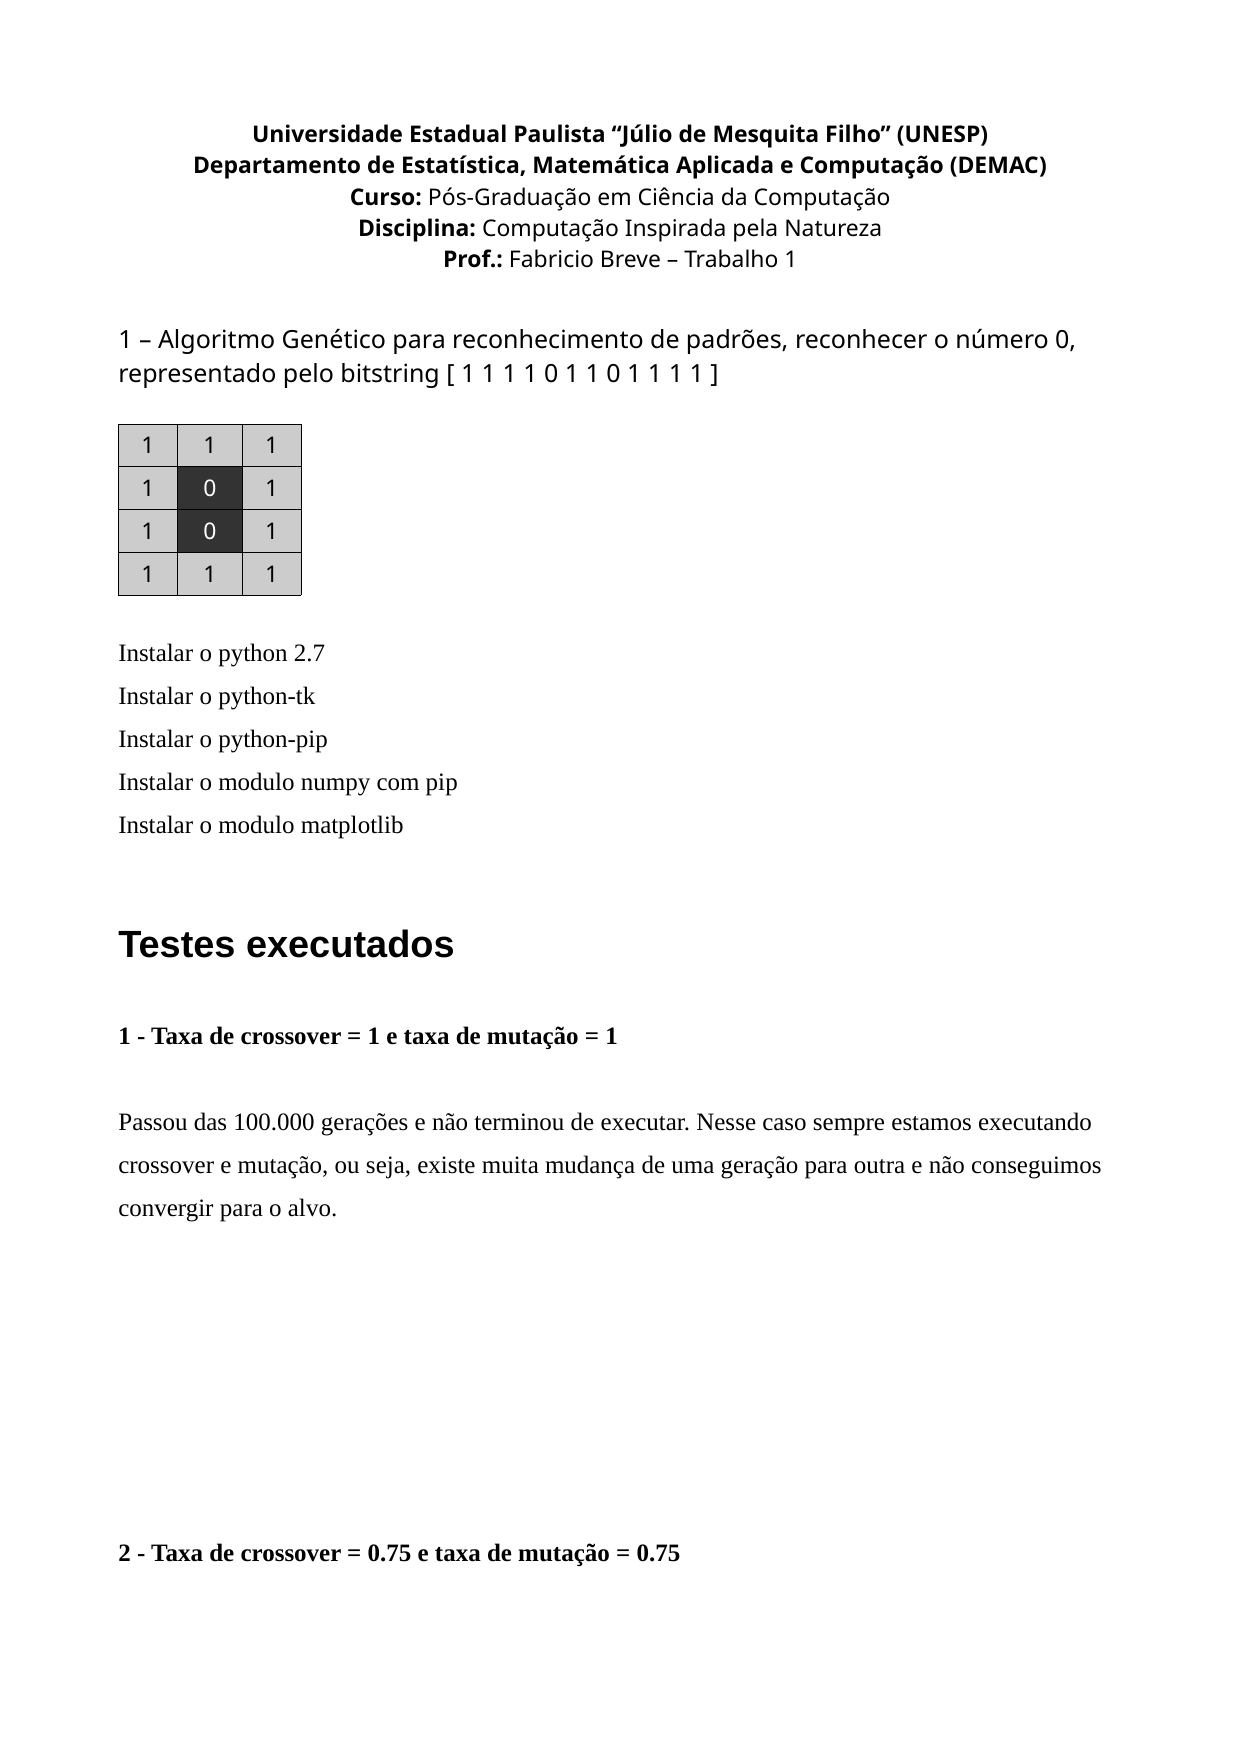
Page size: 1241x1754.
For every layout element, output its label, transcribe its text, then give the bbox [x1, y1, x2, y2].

text Departamento de Estatística, Matemática Aplicada e Computação (DEMAC) [118, 149, 1122, 181]
text Instalar o modulo matplotlib [118, 810, 1122, 839]
table_cell 1 [119, 553, 177, 595]
text Disciplina: Computação Inspirada pela Natureza [118, 212, 1122, 243]
table_cell 1 [178, 553, 242, 595]
table_header 1 [243, 425, 301, 466]
table_cell 1 [119, 510, 177, 552]
text Instalar o python-pip [118, 724, 1122, 753]
text 1 - Taxa de crossover = 1 e taxa de mutação = 1 [118, 1021, 1122, 1050]
text 2 - Taxa de crossover = 0.75 e taxa de mutação = 0.75 [118, 1538, 1122, 1567]
table_cell 0 [178, 510, 242, 552]
text 1 – Algoritmo Genético para reconhecimento de padrões, reconhecer o número 0, representado pelo bitstring [ 1 1 1 1 0 1 1 0 1 1 1 1 ] [118, 321, 1122, 389]
table_cell 1 [243, 553, 301, 595]
text Passou das 100.000 gerações e não terminou de executar. Nesse caso sempre estamos executando crossover e mutação, ou seja, existe muita mudança de uma geração para outra e não conseguimos convergir para o alvo. [118, 1107, 1122, 1222]
text Instalar o modulo numpy com pip [118, 767, 1122, 796]
table_header 1 [119, 425, 177, 466]
table_cell 1 [243, 510, 301, 552]
text Instalar o python 2.7 [118, 638, 1122, 667]
text Instalar o python-tk [118, 681, 1122, 710]
text Curso: Pós-Graduação em Ciência da Computação [118, 181, 1122, 212]
table_cell 0 [178, 467, 242, 509]
table_cell 1 [119, 467, 177, 509]
table_cell 1 [243, 467, 301, 509]
text Universidade Estadual Paulista “Júlio de Mesquita Filho” (UNESP) [118, 118, 1122, 149]
table_header 1 [178, 425, 242, 466]
subtitle Testes executados [118, 922, 1122, 965]
text Prof.: Fabricio Breve – Trabalho 1 [118, 243, 1122, 274]
